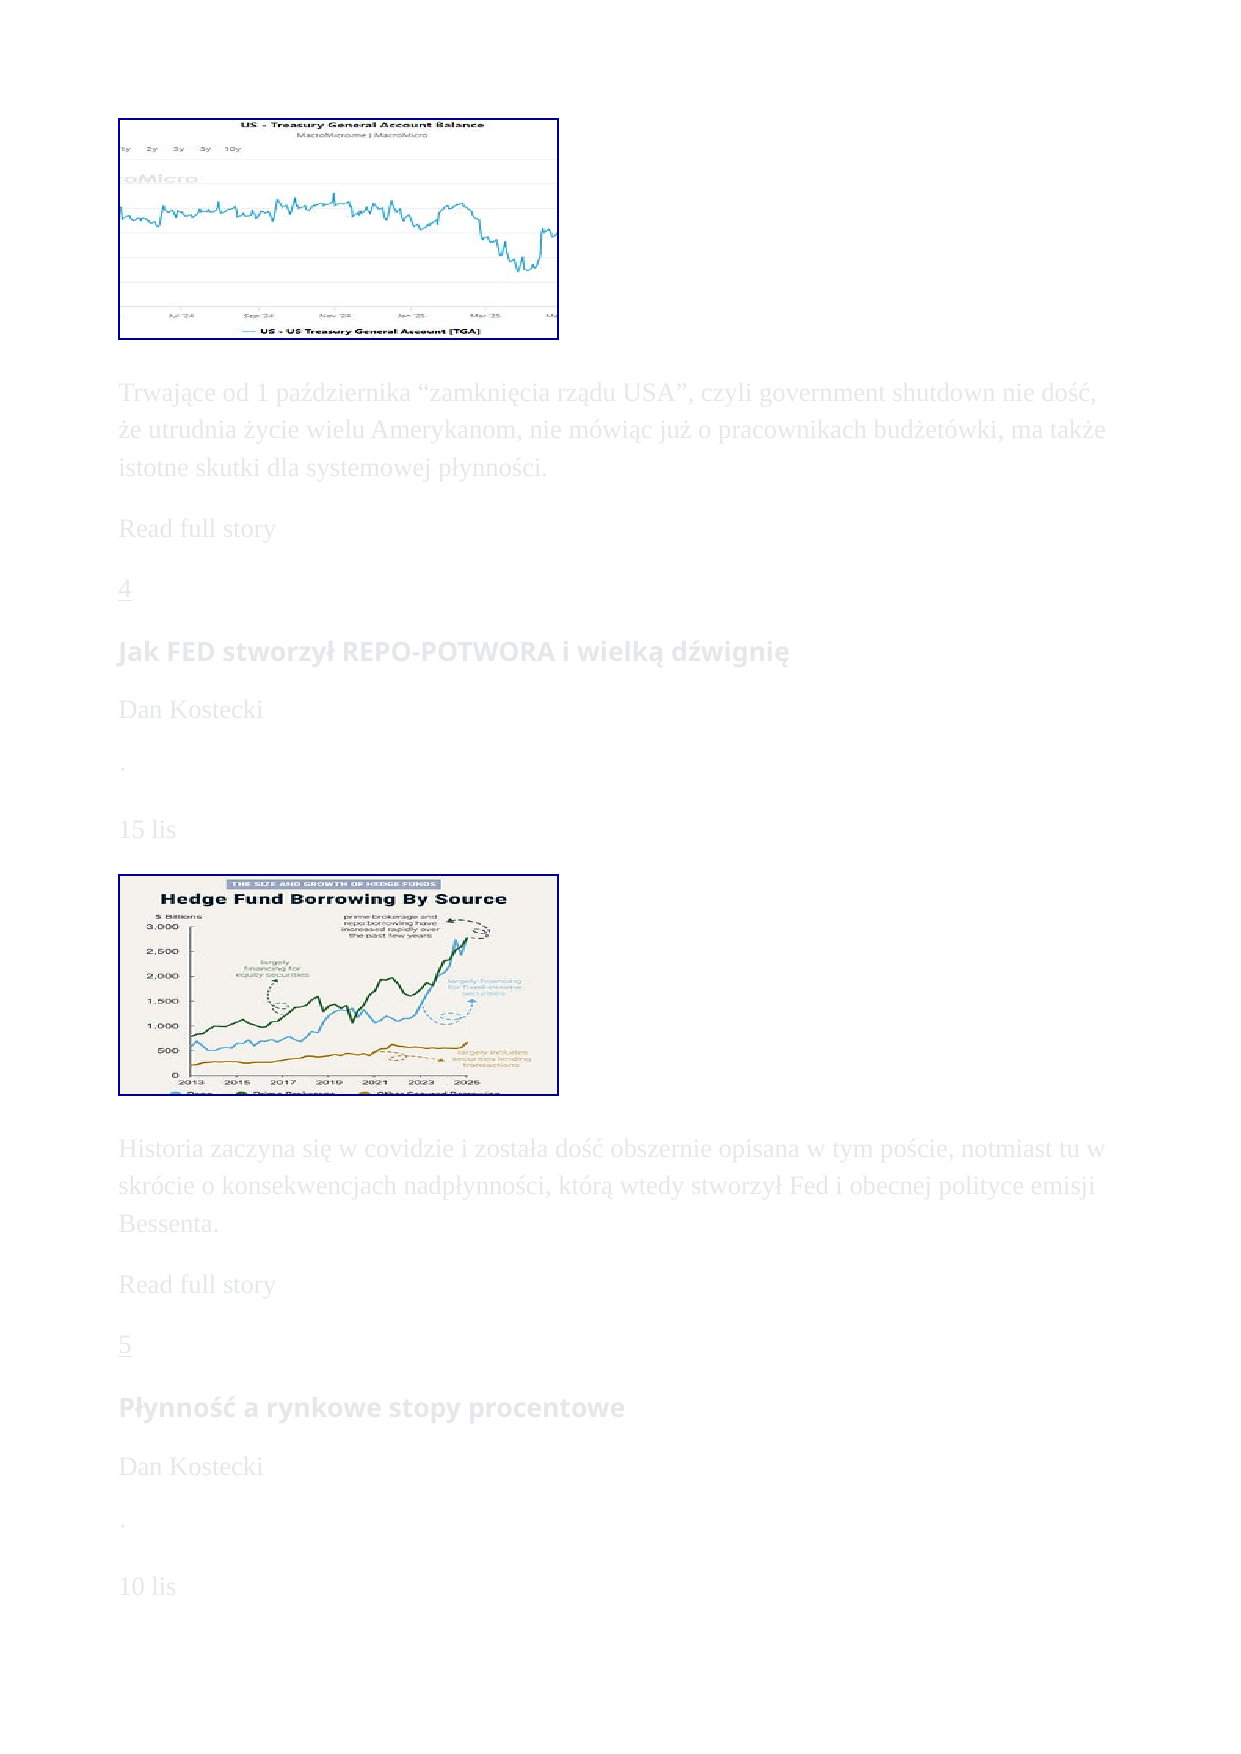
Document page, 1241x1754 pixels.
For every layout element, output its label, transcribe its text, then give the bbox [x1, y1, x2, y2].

text 15 lis [118, 814, 1122, 845]
text Read full story [118, 1269, 1122, 1299]
text Trwające od 1 października “zamknięcia rządu USA”, czyli government shutdown nie dość, że utrudnia życie wielu Amerykanom, nie mówiąc już o pracownikach budżetówki, ma także istotne skutki dla systemowej płynności. [118, 369, 1122, 482]
picture [120, 876, 557, 1094]
text Dan Kostecki [118, 694, 1122, 725]
text 10 lis [118, 1570, 1122, 1601]
text · [118, 1510, 1122, 1541]
picture [120, 120, 557, 338]
text 4 [118, 573, 1113, 603]
text Read full story [118, 513, 1122, 543]
text Dan Kostecki [118, 1450, 1122, 1481]
subtitle Jak FED stworzył REPO-POTWORA i wielką dźwignię [118, 633, 1122, 669]
text Historia zaczyna się w covidzie i została dość obszernie opisana w tym poście, notmiast tu w skrócie o konsekwencjach nadpłynności, którą wtedy stworzył Fed i obecnej polityce emisji Bessenta. [118, 1125, 1122, 1238]
text 5 [118, 1329, 1113, 1359]
text · [118, 754, 1122, 785]
subtitle Płynność a rynkowe stopy procentowe [118, 1389, 1122, 1425]
